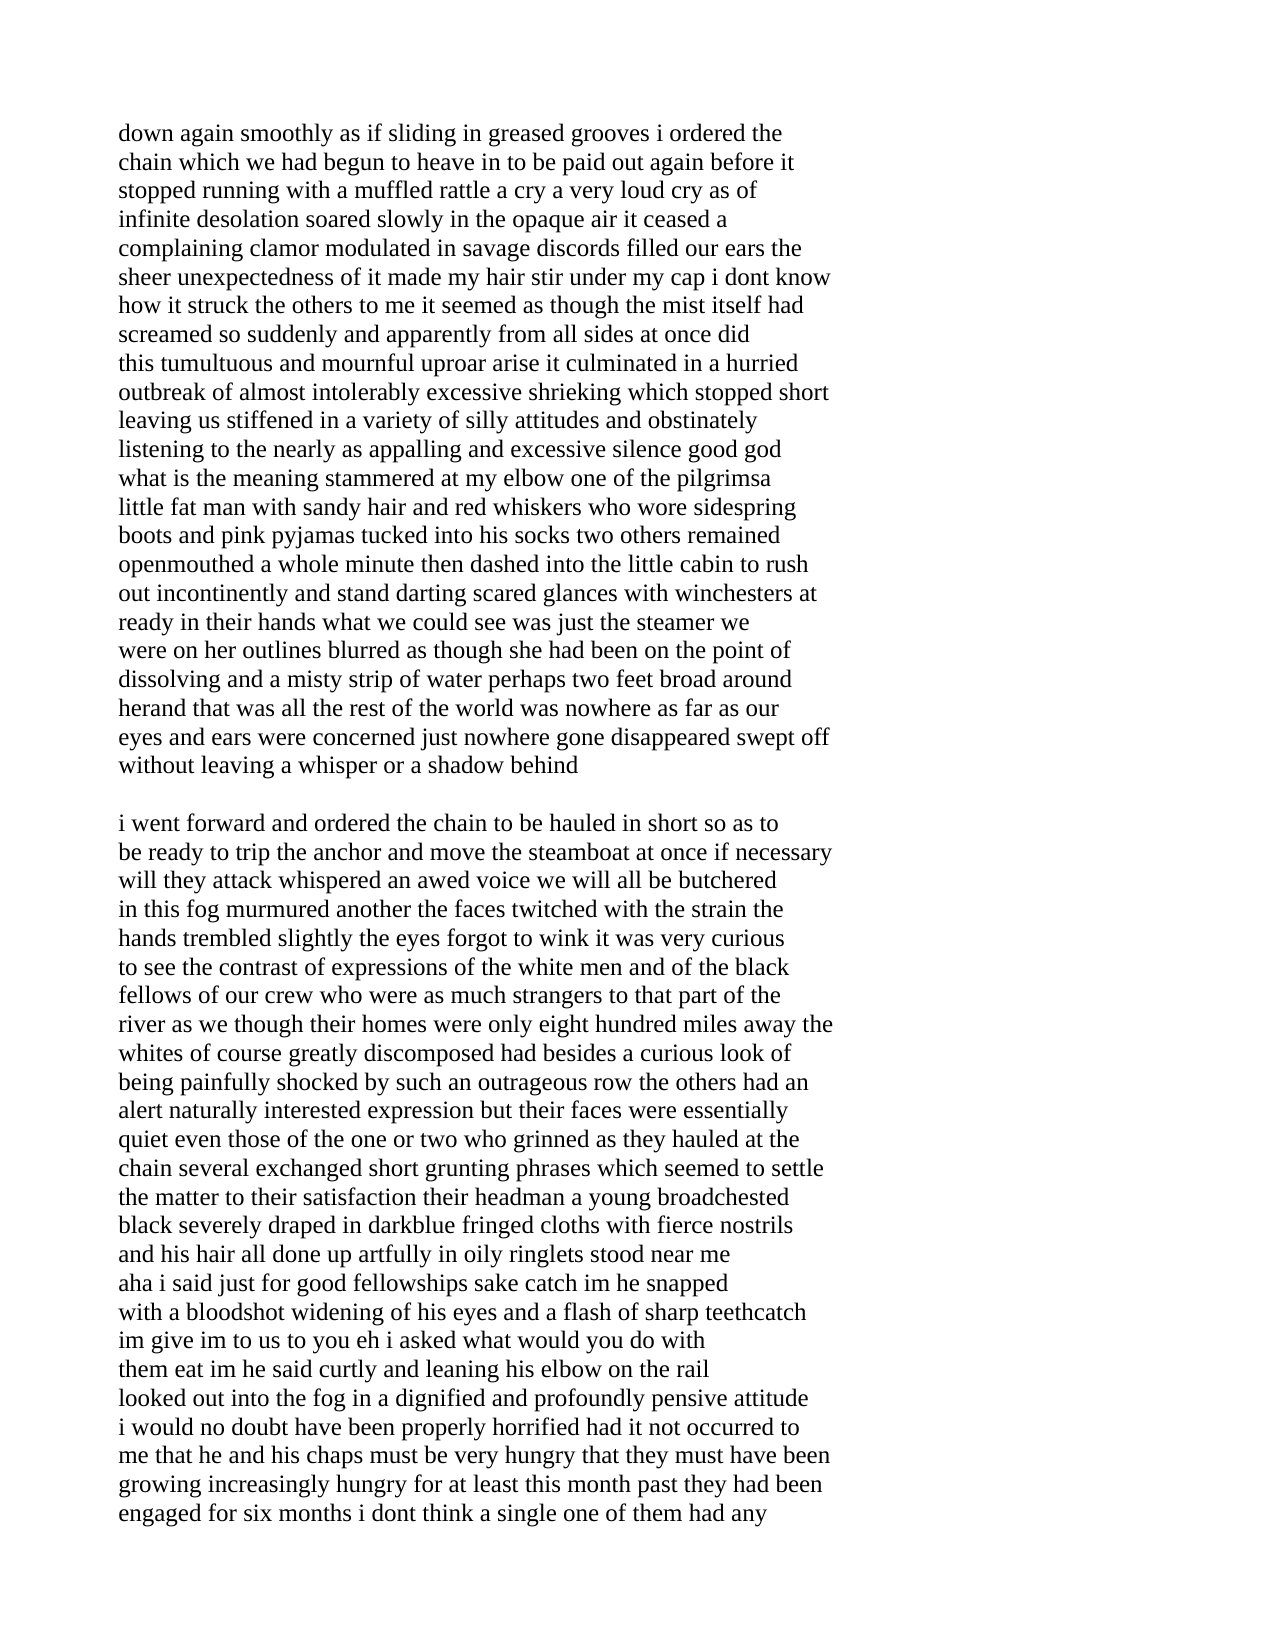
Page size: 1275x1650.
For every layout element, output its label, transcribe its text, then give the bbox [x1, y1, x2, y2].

text openmouthed a whole minute then dashed into the little cabin to rush [118, 549, 1157, 578]
text be ready to trip the anchor and move the steamboat at once if necessary [118, 837, 1157, 866]
text will they attack whispered an awed voice we will all be butchered [118, 866, 1157, 894]
text black severely draped in darkblue fringed cloths with fierce nostrils [118, 1211, 1157, 1239]
text infinite desolation soared slowly in the opaque air it ceased a [118, 204, 1157, 233]
text little fat man with sandy hair and red whiskers who wore sidespring [118, 492, 1157, 521]
text eyes and ears were concerned just nowhere gone disappeared swept off [118, 722, 1157, 751]
text alert naturally interested expression but their faces were essentially [118, 1096, 1157, 1124]
text herand that was all the rest of the world was nowhere as far as our [118, 693, 1157, 722]
text them eat im he said curtly and leaning his elbow on the rail [118, 1354, 1157, 1383]
text ready in their hands what we could see was just the steamer we [118, 607, 1157, 636]
text stopped running with a muffled rattle a cry a very loud cry as of [118, 176, 1157, 204]
text dissolving and a misty strip of water perhaps two feet broad around [118, 664, 1157, 693]
text and his hair all done up artfully in oily ringlets stood near me [118, 1239, 1157, 1268]
text im give im to us to you eh i asked what would you do with [118, 1326, 1157, 1354]
text out incontinently and stand darting scared glances with winchesters at [118, 578, 1157, 607]
text leaving us stiffened in a variety of silly attitudes and obstinately [118, 406, 1157, 434]
text sheer unexpectedness of it made my hair stir under my cap i dont know [118, 262, 1157, 291]
text being painfully shocked by such an outrageous row the others had an [118, 1067, 1157, 1096]
text quiet even those of the one or two who grinned as they hauled at the [118, 1124, 1157, 1153]
text without leaving a whisper or a shadow behind [118, 751, 1157, 779]
text chain which we had begun to heave in to be paid out again before it [118, 147, 1157, 176]
text the matter to their satisfaction their headman a young broadchested [118, 1182, 1157, 1211]
text screamed so suddenly and apparently from all sides at once did [118, 319, 1157, 348]
text listening to the nearly as appalling and excessive silence good god [118, 434, 1157, 463]
text outbreak of almost intolerably excessive shrieking which stopped short [118, 377, 1157, 406]
text with a bloodshot widening of his eyes and a flash of sharp teethcatch [118, 1297, 1157, 1326]
text i went forward and ordered the chain to be hauled in short so as to [118, 808, 1157, 837]
text boots and pink pyjamas tucked into his socks two others remained [118, 521, 1157, 549]
text were on her outlines blurred as though she had been on the point of [118, 636, 1157, 664]
text river as we though their homes were only eight hundred miles away the [118, 1009, 1157, 1038]
text engaged for six months i dont think a single one of them had any [118, 1498, 1157, 1527]
text whites of course greatly discomposed had besides a curious look of [118, 1038, 1157, 1067]
text chain several exchanged short grunting phrases which seemed to settle [118, 1153, 1157, 1182]
text complaining clamor modulated in savage discords filled our ears the [118, 233, 1157, 262]
text how it struck the others to me it seemed as though the mist itself had [118, 291, 1157, 319]
text what is the meaning stammered at my elbow one of the pilgrimsa [118, 463, 1157, 492]
text hands trembled slightly the eyes forgot to wink it was very curious [118, 923, 1157, 952]
text this tumultuous and mournful uproar arise it culminated in a hurried [118, 348, 1157, 377]
text in this fog murmured another the faces twitched with the strain the [118, 894, 1157, 923]
text me that he and his chaps must be very hungry that they must have been [118, 1441, 1157, 1469]
text down again smoothly as if sliding in greased grooves i ordered the [118, 118, 1157, 147]
text to see the contrast of expressions of the white men and of the black [118, 952, 1157, 981]
text i would no doubt have been properly horrified had it not occurred to [118, 1412, 1157, 1441]
text looked out into the fog in a dignified and profoundly pensive attitude [118, 1383, 1157, 1412]
text fellows of our crew who were as much strangers to that part of the [118, 981, 1157, 1009]
text aha i said just for good fellowships sake catch im he snapped [118, 1268, 1157, 1297]
text growing increasingly hungry for at least this month past they had been [118, 1469, 1157, 1498]
